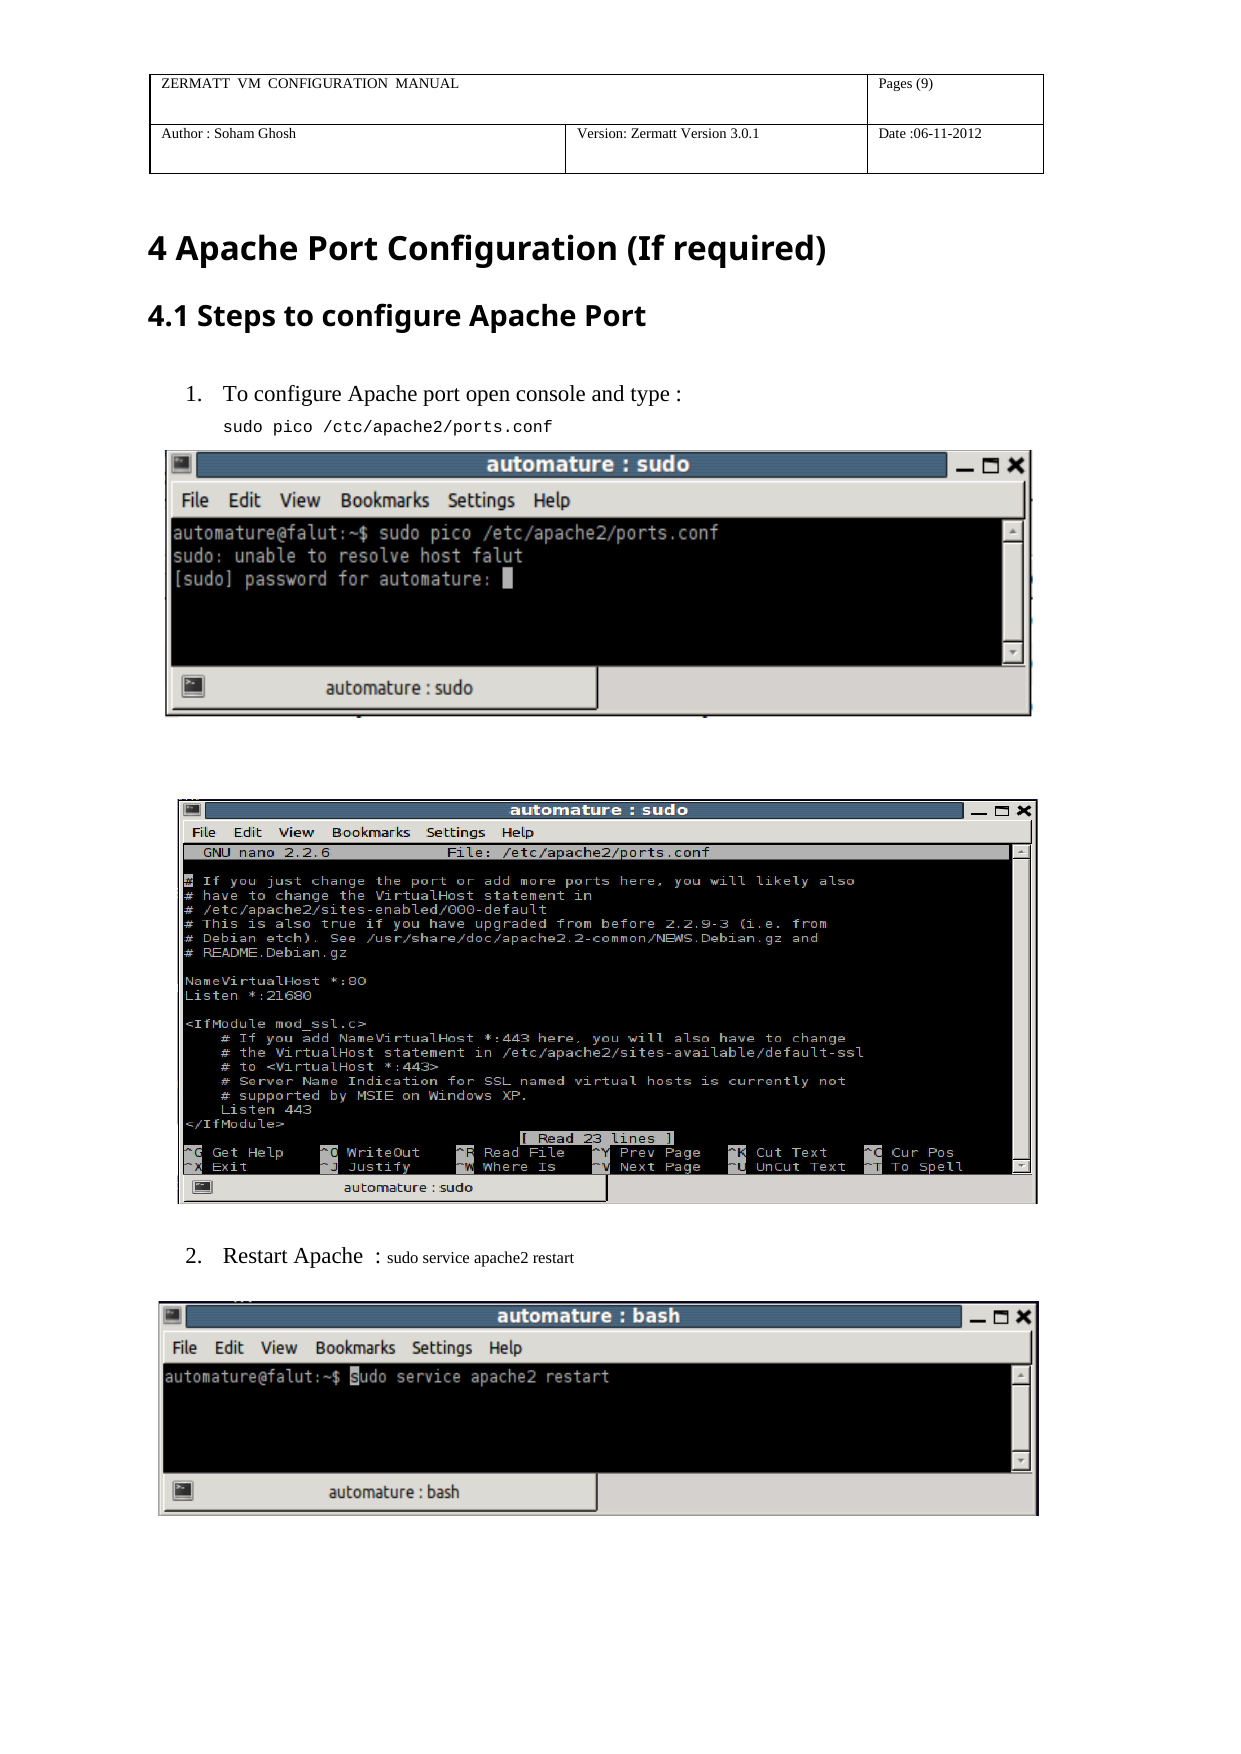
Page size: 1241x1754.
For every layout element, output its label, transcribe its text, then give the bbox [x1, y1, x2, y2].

picture [164, 450, 1033, 718]
picture [177, 799, 1038, 1204]
list To configure Apache port open console and type : [185, 380, 1050, 406]
subtitle 4 Apache Port Configuration (If required) [103, 224, 1050, 270]
list sudo pico /ctc/apache2/ports.conf [185, 419, 1050, 437]
list Restart Apache : sudo service apache2 restart [185, 1242, 1050, 1269]
subtitle 4.1 Steps to configure Apache Port [148, 295, 1050, 335]
picture [158, 1301, 1039, 1516]
